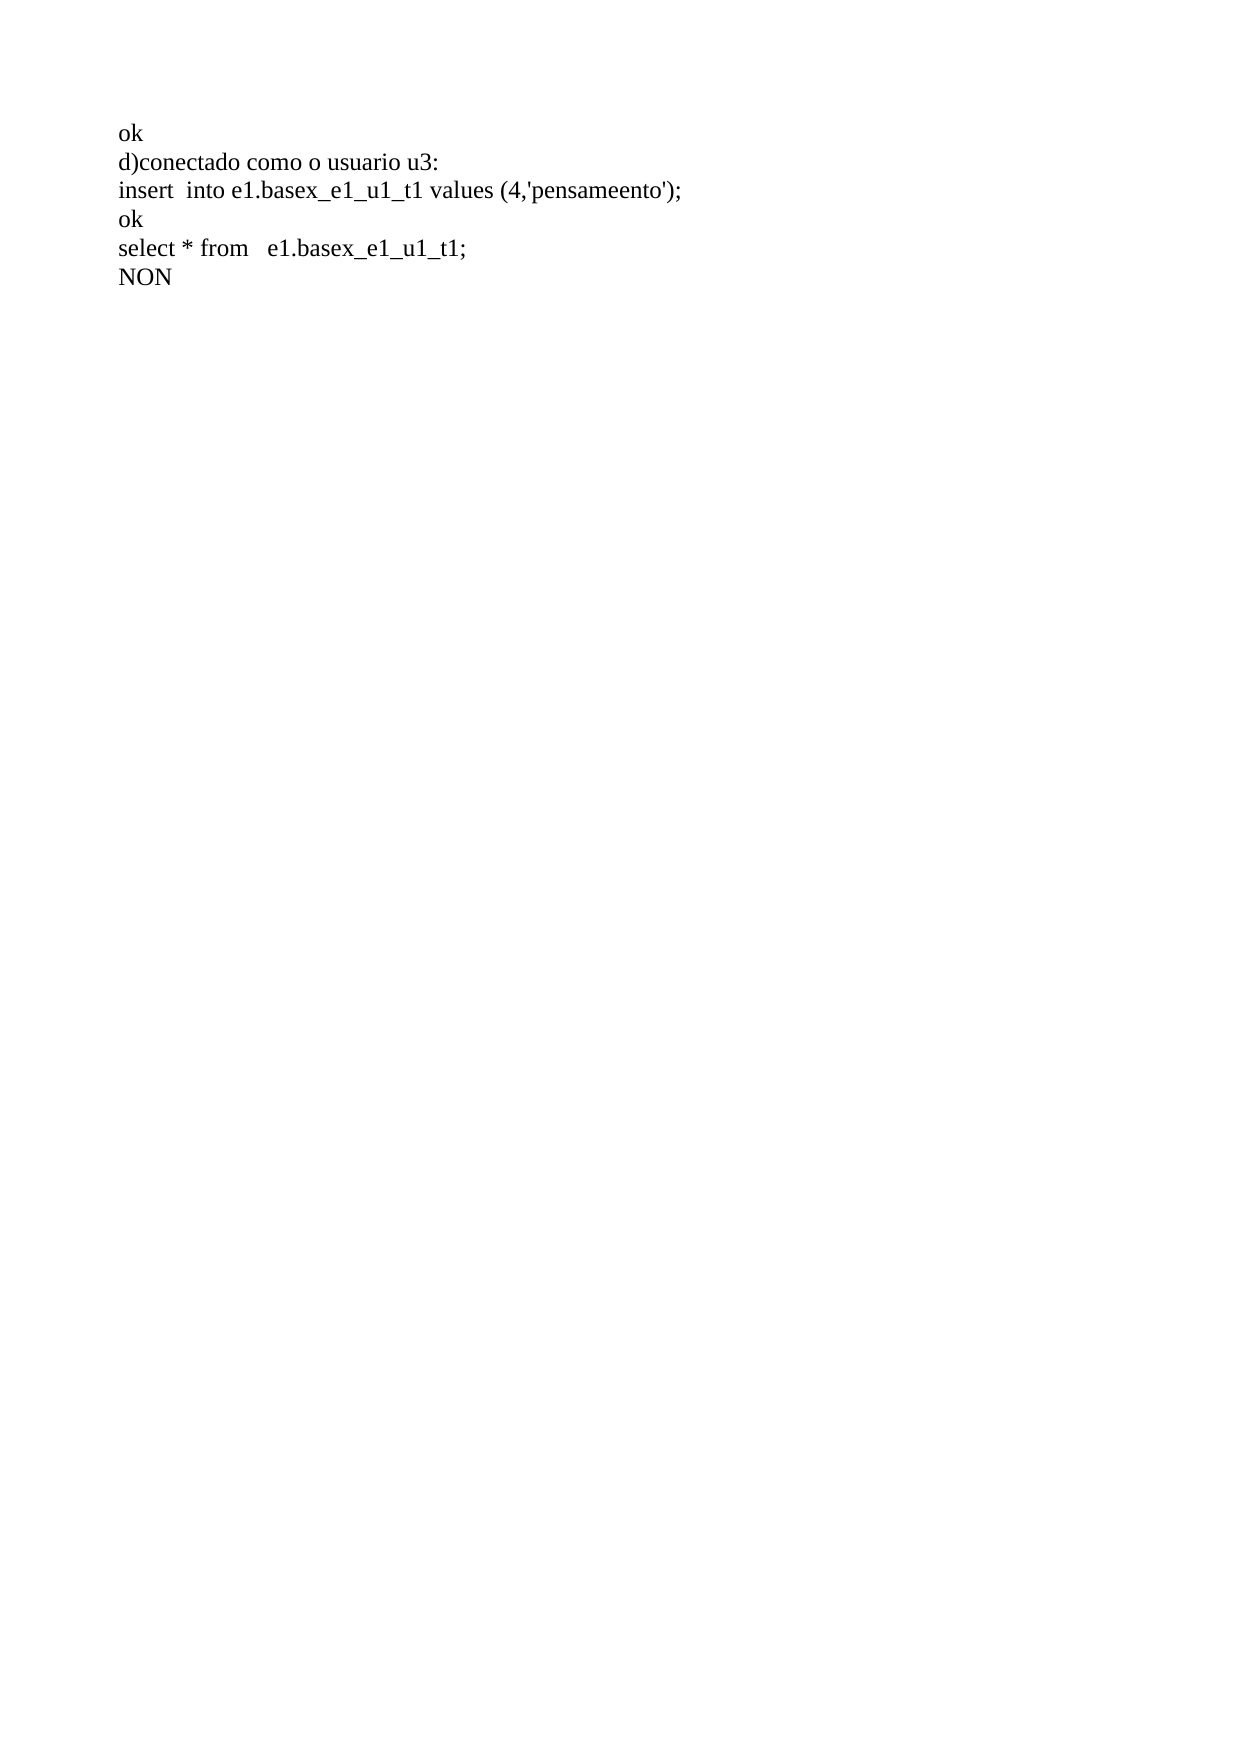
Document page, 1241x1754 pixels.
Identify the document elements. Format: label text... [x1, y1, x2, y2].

text NON [118, 262, 1122, 291]
text select * from e1.basex_e1_u1_t1; [118, 233, 1122, 262]
text ok [118, 204, 1122, 233]
text d)conectado como o usuario u3: [118, 147, 1122, 176]
text insert into e1.basex_e1_u1_t1 values (4,'pensameento'); [118, 176, 1122, 204]
text ok [118, 118, 1122, 147]
